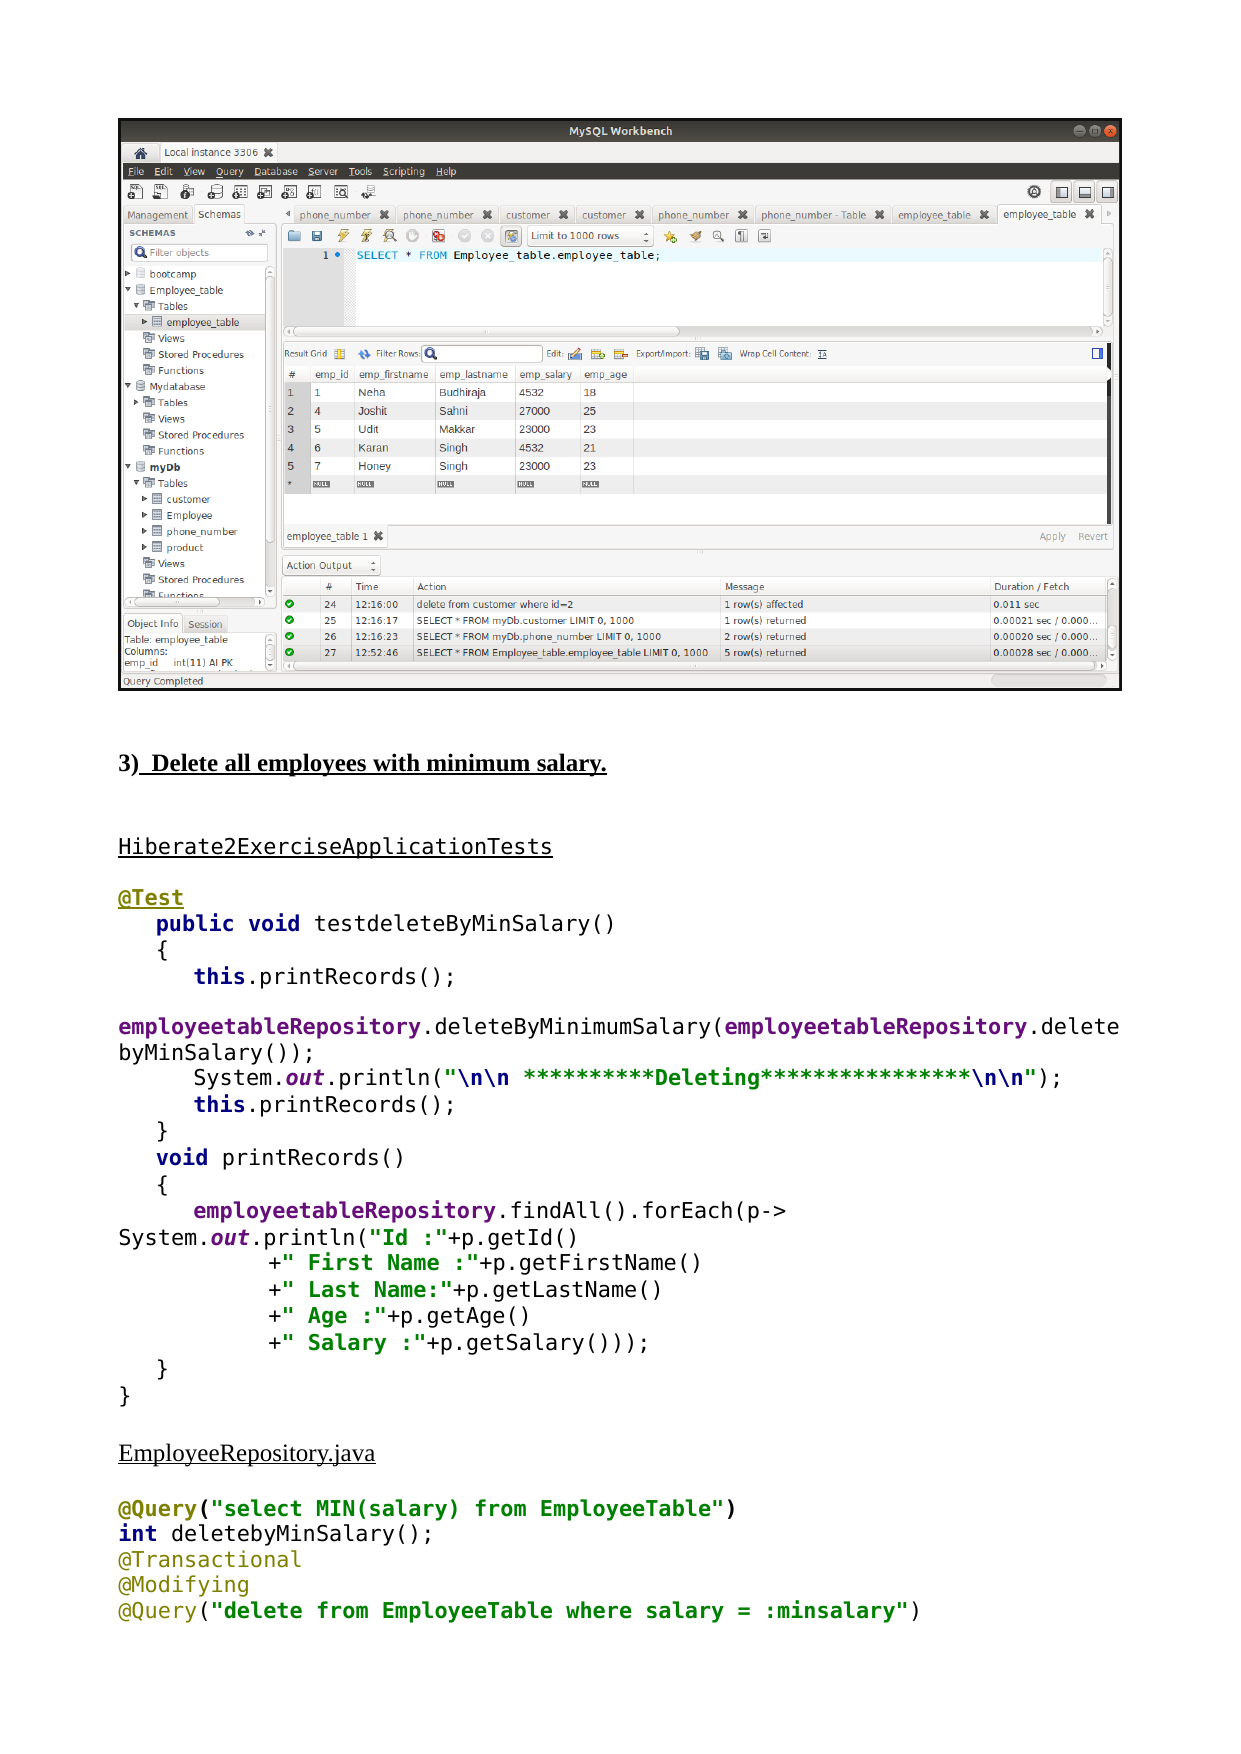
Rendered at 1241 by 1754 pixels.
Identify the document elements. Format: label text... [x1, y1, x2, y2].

text void printRecords() [118, 1145, 1122, 1172]
text public void testdeleteByMinSalary() [118, 911, 1122, 938]
picture [121, 121, 1120, 688]
text Hiberate2ExerciseApplicationTests [118, 834, 1122, 860]
text employeetableRepository.findAll().forEach(p-> System.out.println("Id :"+p.getId() [118, 1198, 1122, 1250]
text { [118, 938, 1122, 964]
text System.out.println("\n\n **********Deleting****************\n\n"); [118, 1065, 1122, 1092]
text } [118, 1357, 1122, 1383]
text @Query("select MIN(salary) from EmployeeTable") [118, 1496, 1122, 1521]
text this.printRecords(); [118, 1092, 1122, 1118]
text @Modifying [118, 1572, 1122, 1598]
text int deletebyMinSalary(); [118, 1521, 1122, 1547]
text +" Salary :"+p.getSalary())); [118, 1330, 1122, 1357]
text 3) Delete all employees with minimum salary. [118, 748, 1122, 777]
text } [118, 1118, 1122, 1145]
text @Test [118, 886, 1122, 911]
text @Query("delete from EmployeeTable where salary = :minsalary") [118, 1598, 1122, 1623]
text +" First Name :"+p.getFirstName() [118, 1250, 1122, 1277]
text +" Last Name:"+p.getLastName() [118, 1277, 1122, 1303]
text EmployeeRepository.java [118, 1438, 1122, 1467]
text { [118, 1172, 1122, 1198]
text @Transactional [118, 1547, 1122, 1572]
text } [118, 1383, 1122, 1409]
text this.printRecords(); [118, 964, 1122, 991]
text +" Age :"+p.getAge() [118, 1303, 1122, 1330]
text employeetableRepository.deleteByMinimumSalary(employeetableRepository.deletebyMinSalary()); [118, 991, 1122, 1065]
